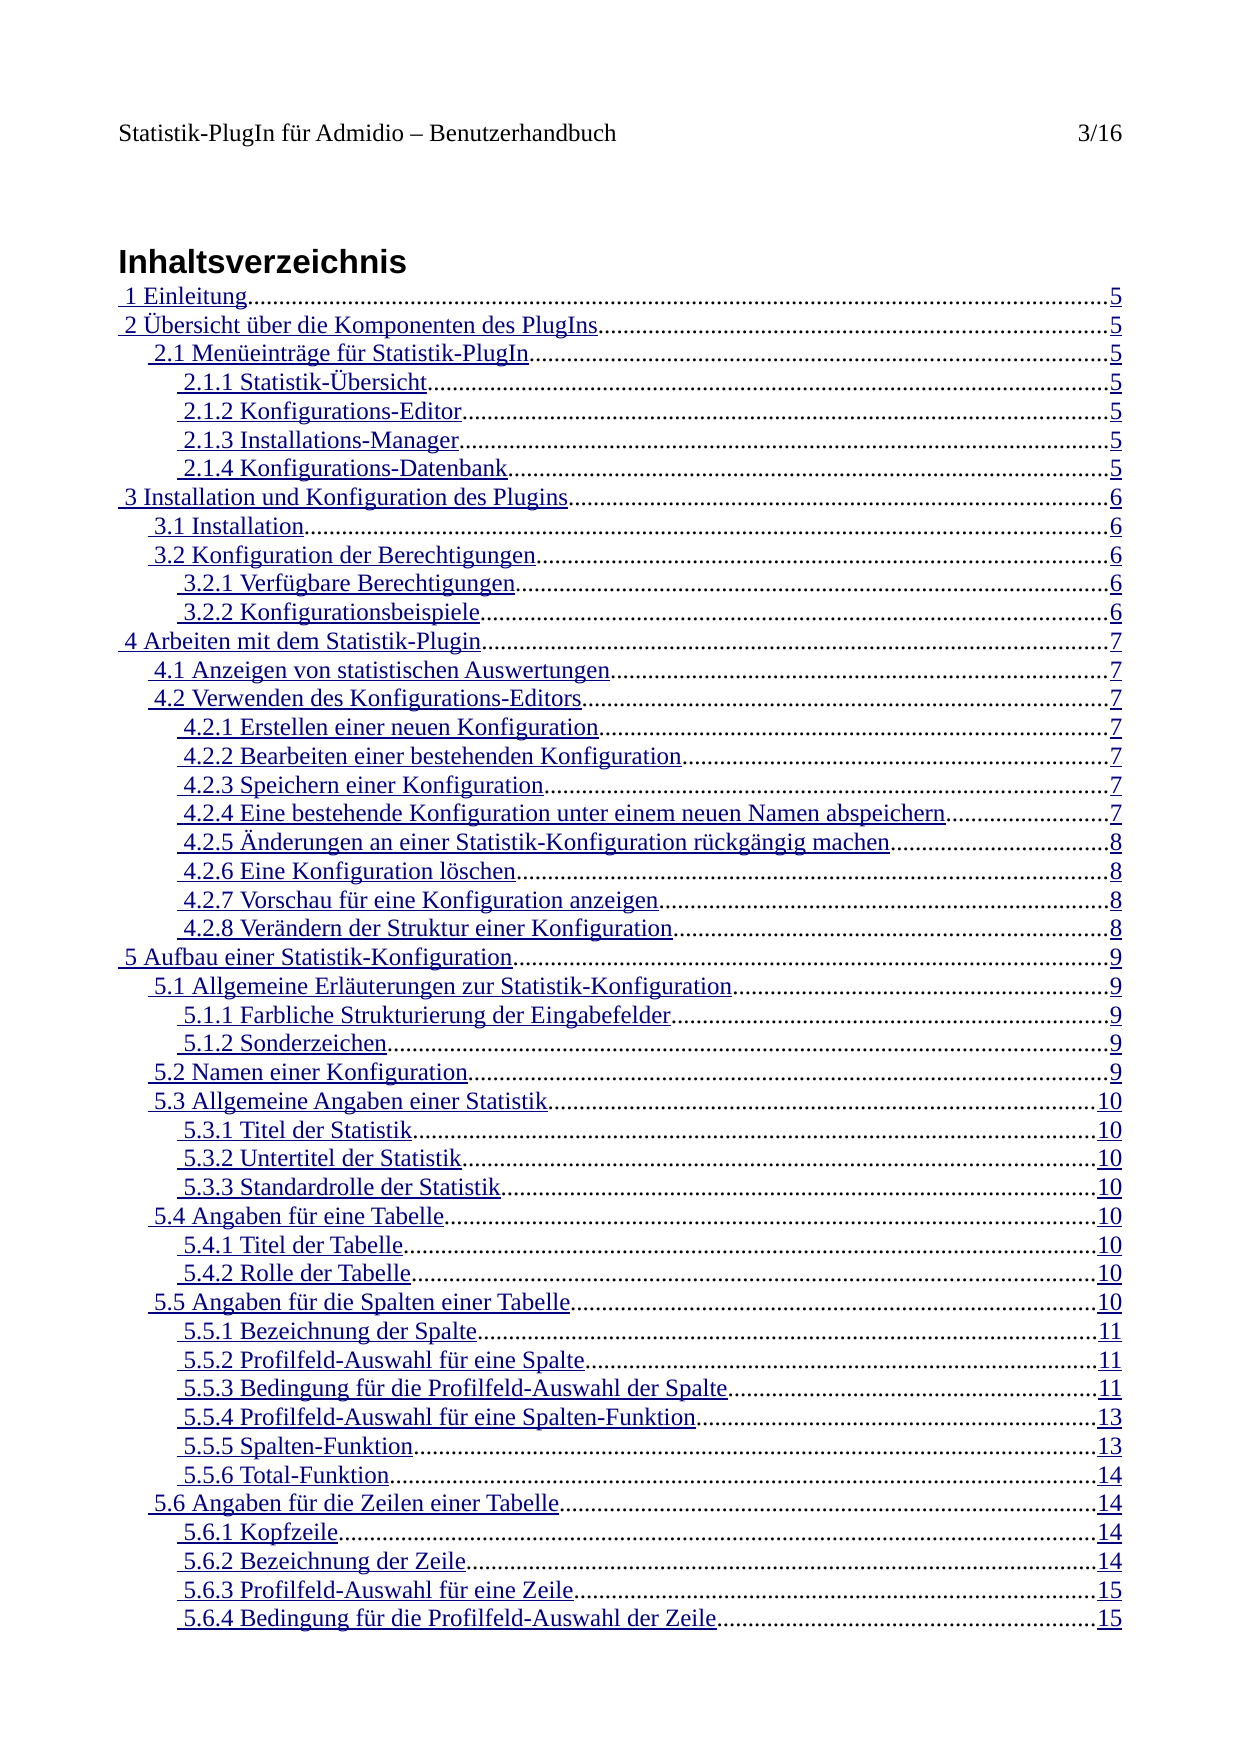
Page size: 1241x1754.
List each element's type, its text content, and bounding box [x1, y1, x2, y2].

text 2.1 Menüeinträge für Statistik-PlugIn 5 [148, 338, 1122, 367]
text 5.5.3 Bedingung für die Profilfeld-Auswahl der Spalte 11 [177, 1373, 1122, 1402]
text 4.1 Anzeigen von statistischen Auswertungen 7 [148, 655, 1122, 683]
text 3.2.1 Verfügbare Berechtigungen 6 [177, 568, 1122, 597]
text 2.1.3 Installations-Manager 5 [177, 425, 1122, 453]
text 4.2.5 Änderungen an einer Statistik-Konfiguration rückgängig machen 8 [177, 827, 1122, 856]
text 3.2.2 Konfigurationsbeispiele 6 [177, 597, 1122, 626]
text 5.3.3 Standardrolle der Statistik 10 [177, 1172, 1122, 1201]
text 5.1.2 Sonderzeichen 9 [177, 1028, 1122, 1057]
text 3.2 Konfiguration der Berechtigungen 6 [148, 540, 1122, 568]
text 3 Installation und Konfiguration des Plugins 6 [118, 482, 1122, 511]
text 2.1.2 Konfigurations-Editor 5 [177, 396, 1122, 425]
text 4 Arbeiten mit dem Statistik-Plugin 7 [118, 626, 1122, 655]
text 5.4.1 Titel der Tabelle 10 [177, 1230, 1122, 1258]
text 5.6.1 Kopfzeile 14 [177, 1517, 1122, 1546]
text 3.1 Installation 6 [148, 511, 1122, 540]
text 4.2.1 Erstellen einer neuen Konfiguration 7 [177, 712, 1122, 741]
text 5.4.2 Rolle der Tabelle 10 [177, 1258, 1122, 1287]
text 2.1.4 Konfigurations-Datenbank 5 [177, 453, 1122, 482]
text 5.2 Namen einer Konfiguration 9 [148, 1057, 1122, 1086]
text 2 Übersicht über die Komponenten des PlugIns 5 [118, 310, 1122, 338]
text 4.2.8 Verändern der Struktur einer Konfiguration 8 [177, 913, 1122, 942]
text 5.1.1 Farbliche Strukturierung der Eingabefelder 9 [177, 1000, 1122, 1028]
text 5.1 Allgemeine Erläuterungen zur Statistik-Konfiguration 9 [148, 971, 1122, 1000]
text 5.4 Angaben für eine Tabelle 10 [148, 1201, 1122, 1230]
text 2.1.1 Statistik-Übersicht 5 [177, 367, 1122, 396]
text 5.5 Angaben für die Spalten einer Tabelle 10 [148, 1287, 1122, 1316]
text 5 Aufbau einer Statistik-Konfiguration 9 [118, 942, 1122, 971]
text 5.3 Allgemeine Angaben einer Statistik 10 [148, 1086, 1122, 1115]
text 5.6.3 Profilfeld-Auswahl für eine Zeile 15 [177, 1575, 1122, 1603]
text 4.2.4 Eine bestehende Konfiguration unter einem neuen Namen abspeichern 7 [177, 798, 1122, 827]
text 4.2.7 Vorschau für eine Konfiguration anzeigen 8 [177, 885, 1122, 913]
text 5.5.6 Total-Funktion 14 [177, 1460, 1122, 1488]
text 4.2 Verwenden des Konfigurations-Editors 7 [148, 683, 1122, 712]
text 5.6.4 Bedingung für die Profilfeld-Auswahl der Zeile 15 [177, 1603, 1122, 1632]
text 5.5.1 Bezeichnung der Spalte 11 [177, 1316, 1122, 1345]
text 4.2.3 Speichern einer Konfiguration 7 [177, 770, 1122, 798]
text 5.6 Angaben für die Zeilen einer Tabelle 14 [148, 1488, 1122, 1517]
subtitle Inhaltsverzeichnis [118, 243, 1122, 281]
text 5.5.2 Profilfeld-Auswahl für eine Spalte 11 [177, 1345, 1122, 1373]
text 5.6.2 Bezeichnung der Zeile 14 [177, 1546, 1122, 1575]
text 4.2.2 Bearbeiten einer bestehenden Konfiguration 7 [177, 741, 1122, 770]
text 5.5.5 Spalten-Funktion 13 [177, 1431, 1122, 1460]
text 5.3.1 Titel der Statistik 10 [177, 1115, 1122, 1143]
text 1 Einleitung 5 [118, 281, 1122, 310]
text 4.2.6 Eine Konfiguration löschen 8 [177, 856, 1122, 885]
text 5.3.2 Untertitel der Statistik 10 [177, 1143, 1122, 1172]
text 5.5.4 Profilfeld-Auswahl für eine Spalten-Funktion 13 [177, 1402, 1122, 1431]
